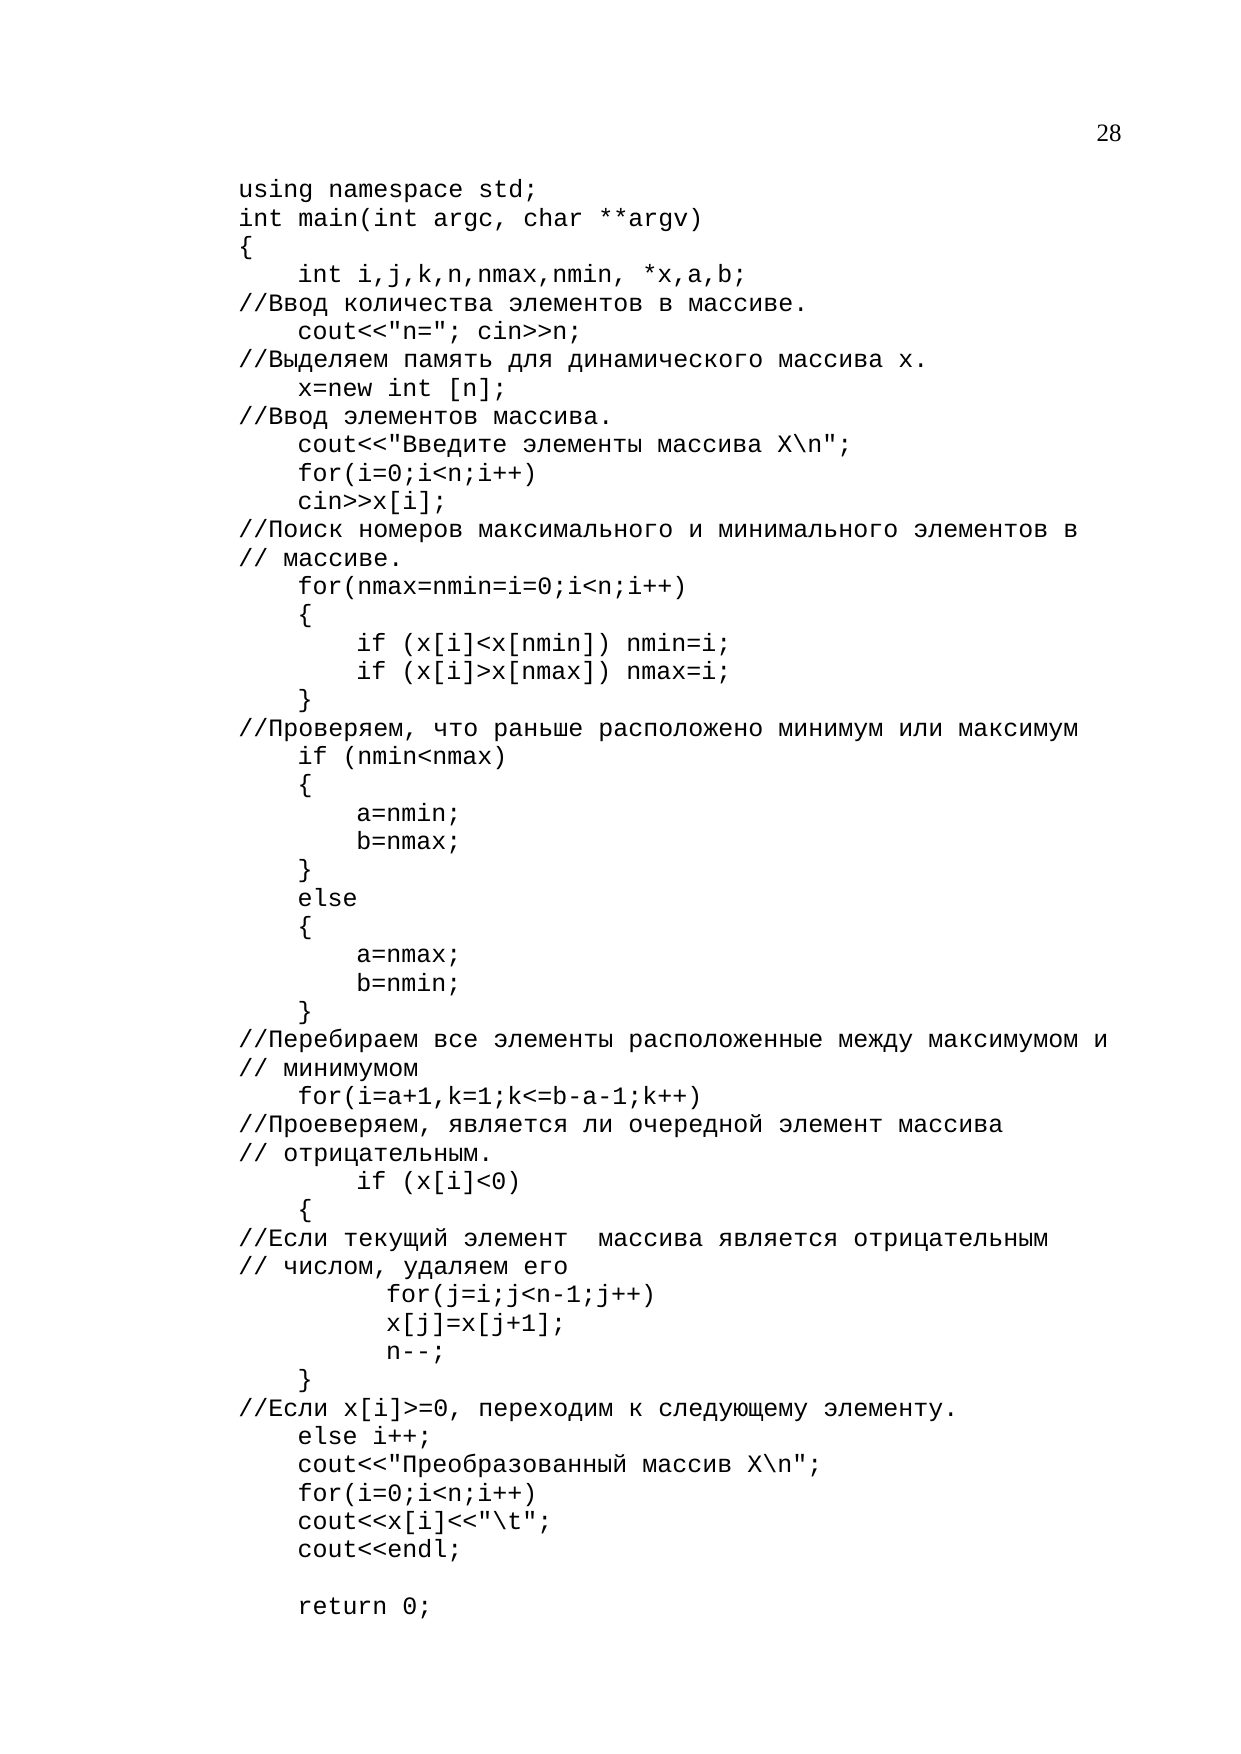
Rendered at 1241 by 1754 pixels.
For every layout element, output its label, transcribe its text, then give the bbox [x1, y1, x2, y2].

text int main(int argc, char **argv) [238, 205, 1121, 234]
text n--; [238, 1339, 1121, 1367]
text cout<<endl; [238, 1537, 1121, 1565]
text //Ввод количества элементов в массиве. [238, 290, 1121, 319]
text for(j=i;j<n-1;j++) [238, 1282, 1121, 1310]
text //Ввод элементов массива. [238, 404, 1121, 432]
text a=nmax; [238, 942, 1121, 970]
text } [238, 857, 1121, 885]
text { [238, 234, 1121, 262]
text { [238, 772, 1121, 800]
text if (x[i]<x[nmin]) nmin=i; [238, 630, 1121, 659]
text //Выделяем память для динамического массива x. [238, 347, 1121, 375]
text // массиве. [238, 545, 1121, 574]
text cin>>x[i]; [238, 489, 1121, 517]
text cout<<"Преобразованный массив X\n"; [238, 1452, 1121, 1480]
text //Если x[i]>=0, переходим к следующему элементу. [238, 1395, 1121, 1424]
text if (x[i]<0) [238, 1169, 1121, 1197]
text for(nmax=nmin=i=0;i<n;i++) [238, 574, 1121, 602]
text } [238, 687, 1121, 715]
text //Поиск номеров максимального и минимального элементов в [238, 517, 1121, 545]
text x[j]=x[j+1]; [238, 1310, 1121, 1339]
text for(i=a+1,k=1;k<=b-a-1;k++) [238, 1084, 1121, 1112]
text a=nmin; [238, 800, 1121, 829]
text // числом, удаляем его [238, 1254, 1121, 1282]
text //Проверяем, что раньше расположено минимум или максимум [238, 715, 1121, 744]
text else [238, 885, 1121, 914]
text } [238, 1367, 1121, 1395]
text { [238, 1197, 1121, 1225]
text cout<<x[i]<<"\t"; [238, 1509, 1121, 1537]
text for(i=0;i<n;i++) [238, 1480, 1121, 1509]
text b=nmin; [238, 970, 1121, 999]
text } [238, 999, 1121, 1027]
text int i,j,k,n,nmax,nmin, *x,a,b; [238, 262, 1121, 290]
text // отрицательным. [238, 1140, 1121, 1169]
text { [238, 914, 1121, 942]
text //Перебираем все элементы расположенные между максимумом и [238, 1027, 1121, 1055]
text //Проеверяем, является ли очередной элемент массива [238, 1112, 1121, 1140]
text for(i=0;i<n;i++) [238, 460, 1121, 489]
text if (nmin<nmax) [238, 744, 1121, 772]
text else i++; [238, 1424, 1121, 1452]
text //Если текущий элемент массива является отрицательным [238, 1225, 1121, 1254]
text using namespace std; [238, 177, 1121, 205]
text if (x[i]>x[nmax]) nmax=i; [238, 659, 1121, 687]
text // минимумом [238, 1055, 1121, 1084]
text x=new int [n]; [238, 375, 1121, 404]
text b=nmax; [238, 829, 1121, 857]
text return 0; [238, 1594, 1121, 1622]
text cout<<"Введите элементы массива X\n"; [238, 432, 1121, 460]
text cout<<"n="; cin>>n; [238, 319, 1121, 347]
text { [238, 602, 1121, 630]
